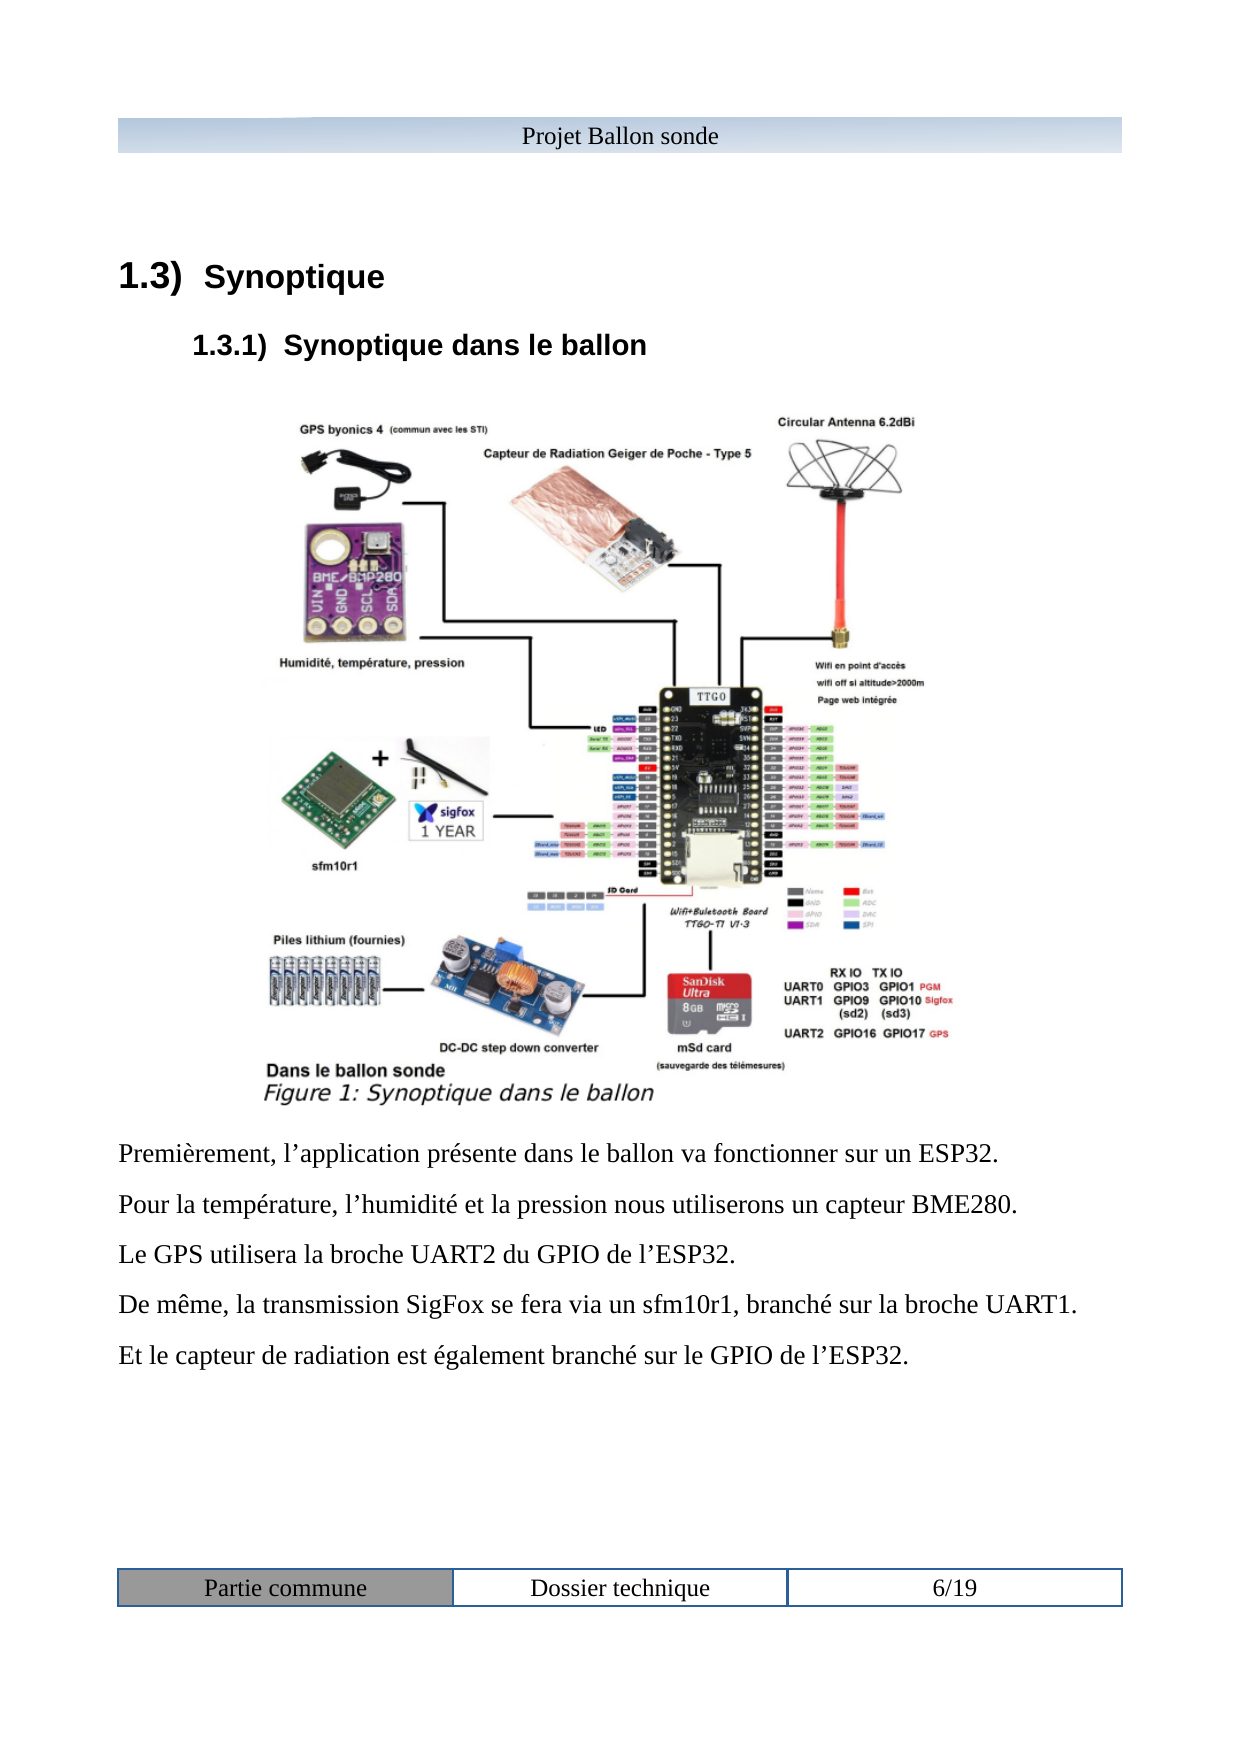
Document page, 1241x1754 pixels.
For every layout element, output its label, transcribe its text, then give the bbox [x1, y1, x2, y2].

text Pour la température, l’humidité et la pression nous utiliserons un capteur BME280. [118, 1188, 1122, 1219]
text Le GPS utilisera la broche UART2 du GPIO de l’ESP32. [118, 1238, 1122, 1269]
text Et le capteur de radiation est également branché sur le GPIO de l’ESP32. [118, 1339, 1122, 1370]
subtitle 1.3) Synoptique [118, 253, 1122, 296]
text De même, la transmission SigFox se fera via un sfm10r1, branché sur la broche UART1. [118, 1288, 1122, 1319]
text Premièrement, l’application présente dans le ballon va fonctionner sur un ESP32. [118, 1137, 1122, 1169]
picture [246, 403, 994, 1111]
subtitle 1.3.1) Synoptique dans le ballon [118, 323, 1122, 362]
